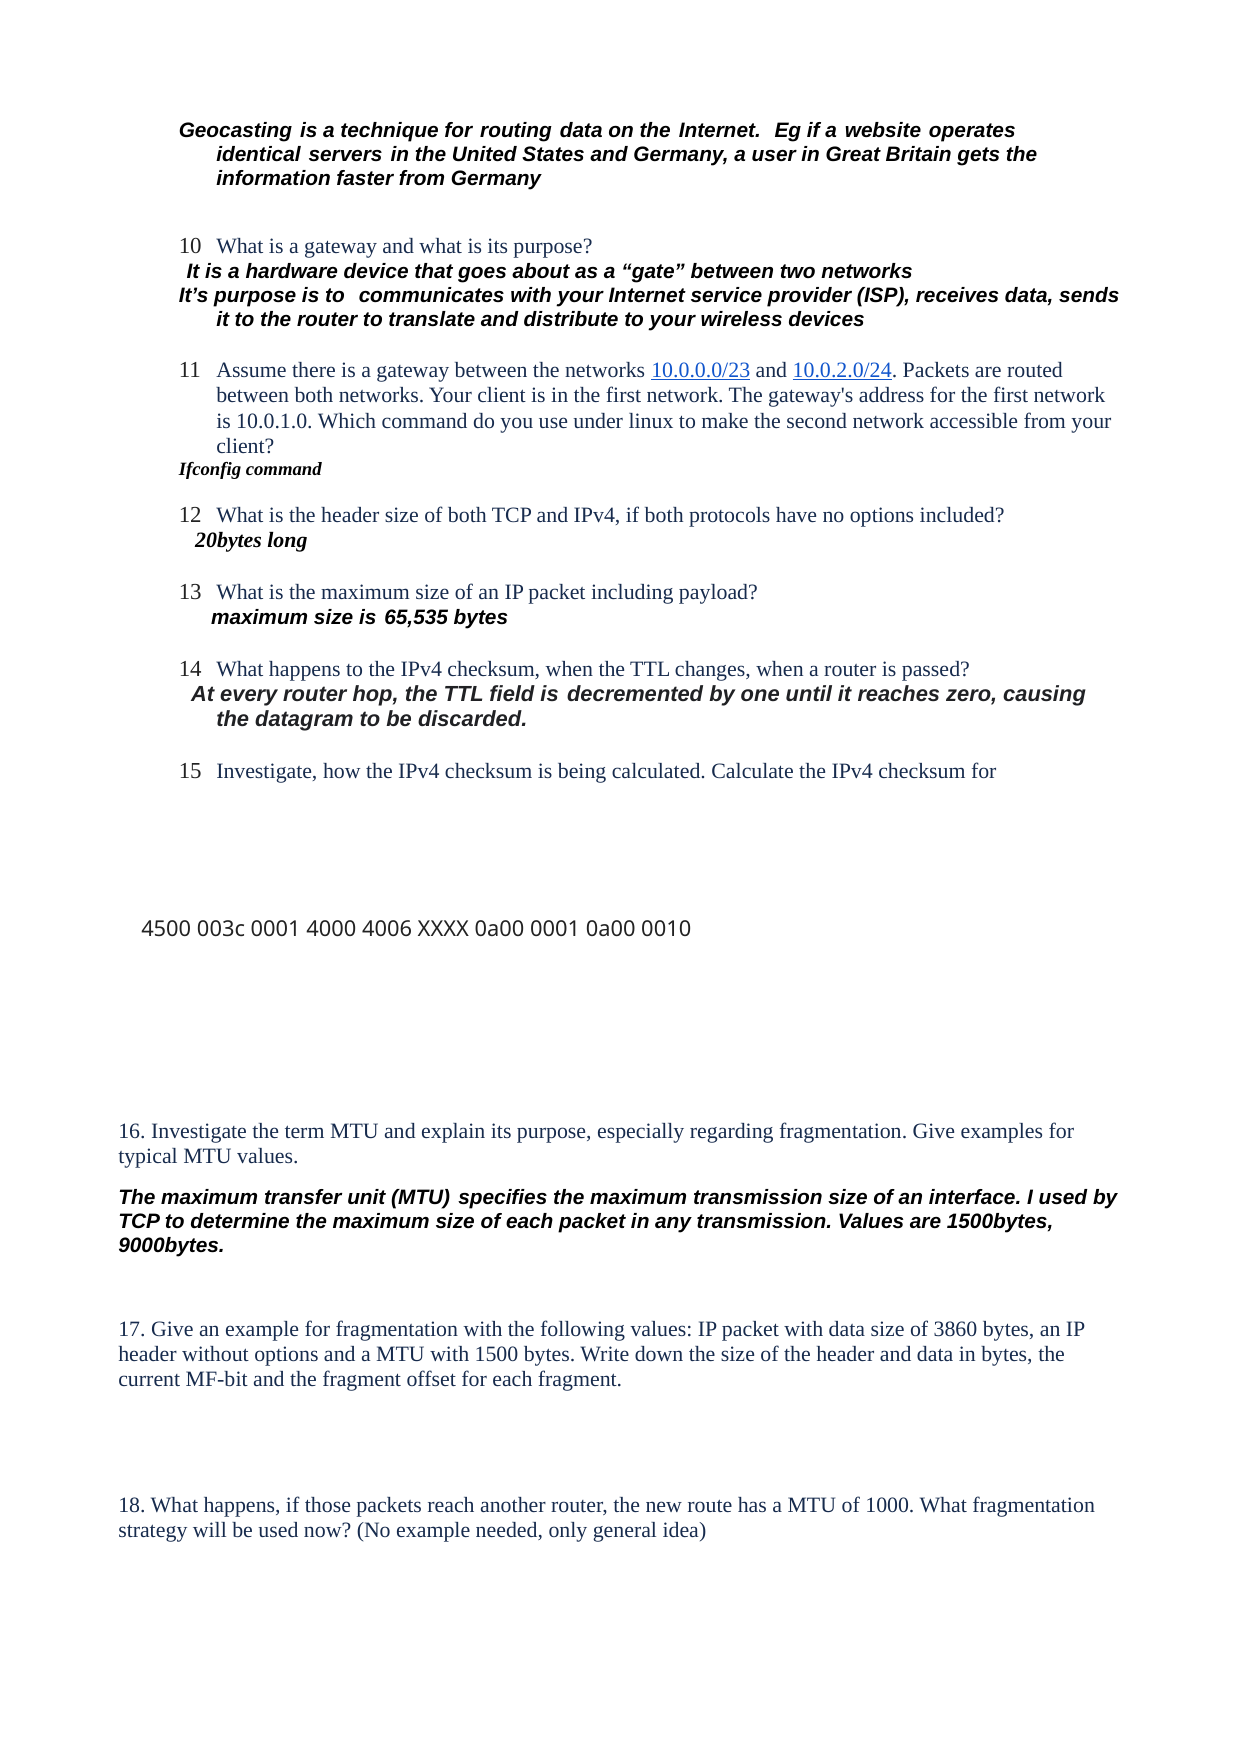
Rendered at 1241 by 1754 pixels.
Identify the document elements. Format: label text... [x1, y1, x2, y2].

text Geocasting is a technique for routing data on the Internet. Eg if a website operates identical servers in the United States and Germany, a user in Great Britain gets the information faster from Germany [178, 118, 1122, 190]
text At every router hop, the TTL field is decremented by one until it reaches zero, causing the datagram to be discarded. [178, 681, 1122, 731]
list Assume there is a gateway between the networks 10.0.0.0/23 and 10.0.2.0/24. Packets are routed between both networks. Your client is in the first network. The gateway's address for the first network is 10.0.1.0. Which command do you use under linux to make the second network accessible from your client? [178, 356, 1122, 458]
text Ifconfig command [178, 458, 1122, 479]
list What happens to the IPv4 checksum, when the TTL changes, when a router is passed? [178, 655, 1122, 681]
text The maximum transfer unit (MTU) specifies the maximum transmission size of an interface. I used by TCP to determine the maximum size of each packet in any transmission. Values are 1500bytes, 9000bytes. [118, 1185, 1122, 1257]
list What is a gateway and what is its purpose? [178, 233, 1122, 259]
list What is the maximum size of an IP packet including payload? [178, 578, 1122, 604]
text 16. Investigate the term MTU and explain its purpose, especially regarding fragmentation. Give examples for typical MTU values. [118, 1118, 1122, 1168]
text It is a hardware device that goes about as a “gate” between two networks [178, 259, 1122, 283]
text 20bytes long [178, 527, 1122, 553]
text It’s purpose is to communicates with your Internet service provider (ISP), receives data, sends it to the router to translate and distribute to your wireless devices [178, 283, 1122, 331]
text 18. What happens, if those packets reach another router, the new route has a MTU of 1000. What fragmentation strategy will be used now? (No example needed, only general idea) [118, 1492, 1122, 1542]
text maximum size is 65,535 bytes [178, 604, 1122, 629]
list What is the header size of both TCP and IPv4, if both protocols have no options included? [178, 501, 1122, 527]
text 17. Give an example for fragmentation with the following values: IP packet with data size of 3860 bytes, an IP header without options and a MTU with 1500 bytes. Write down the size of the header and data in bytes, the current MF-bit and the fragment offset for each fragment. [118, 1316, 1122, 1391]
table_header 4500 003c 0001 4000 4006 XXXX 0a00 0001 0a00 0010 [118, 783, 1093, 1059]
list Investigate, how the IPv4 checksum is being calculated. Calculate the IPv4 checksum for [178, 757, 1122, 783]
